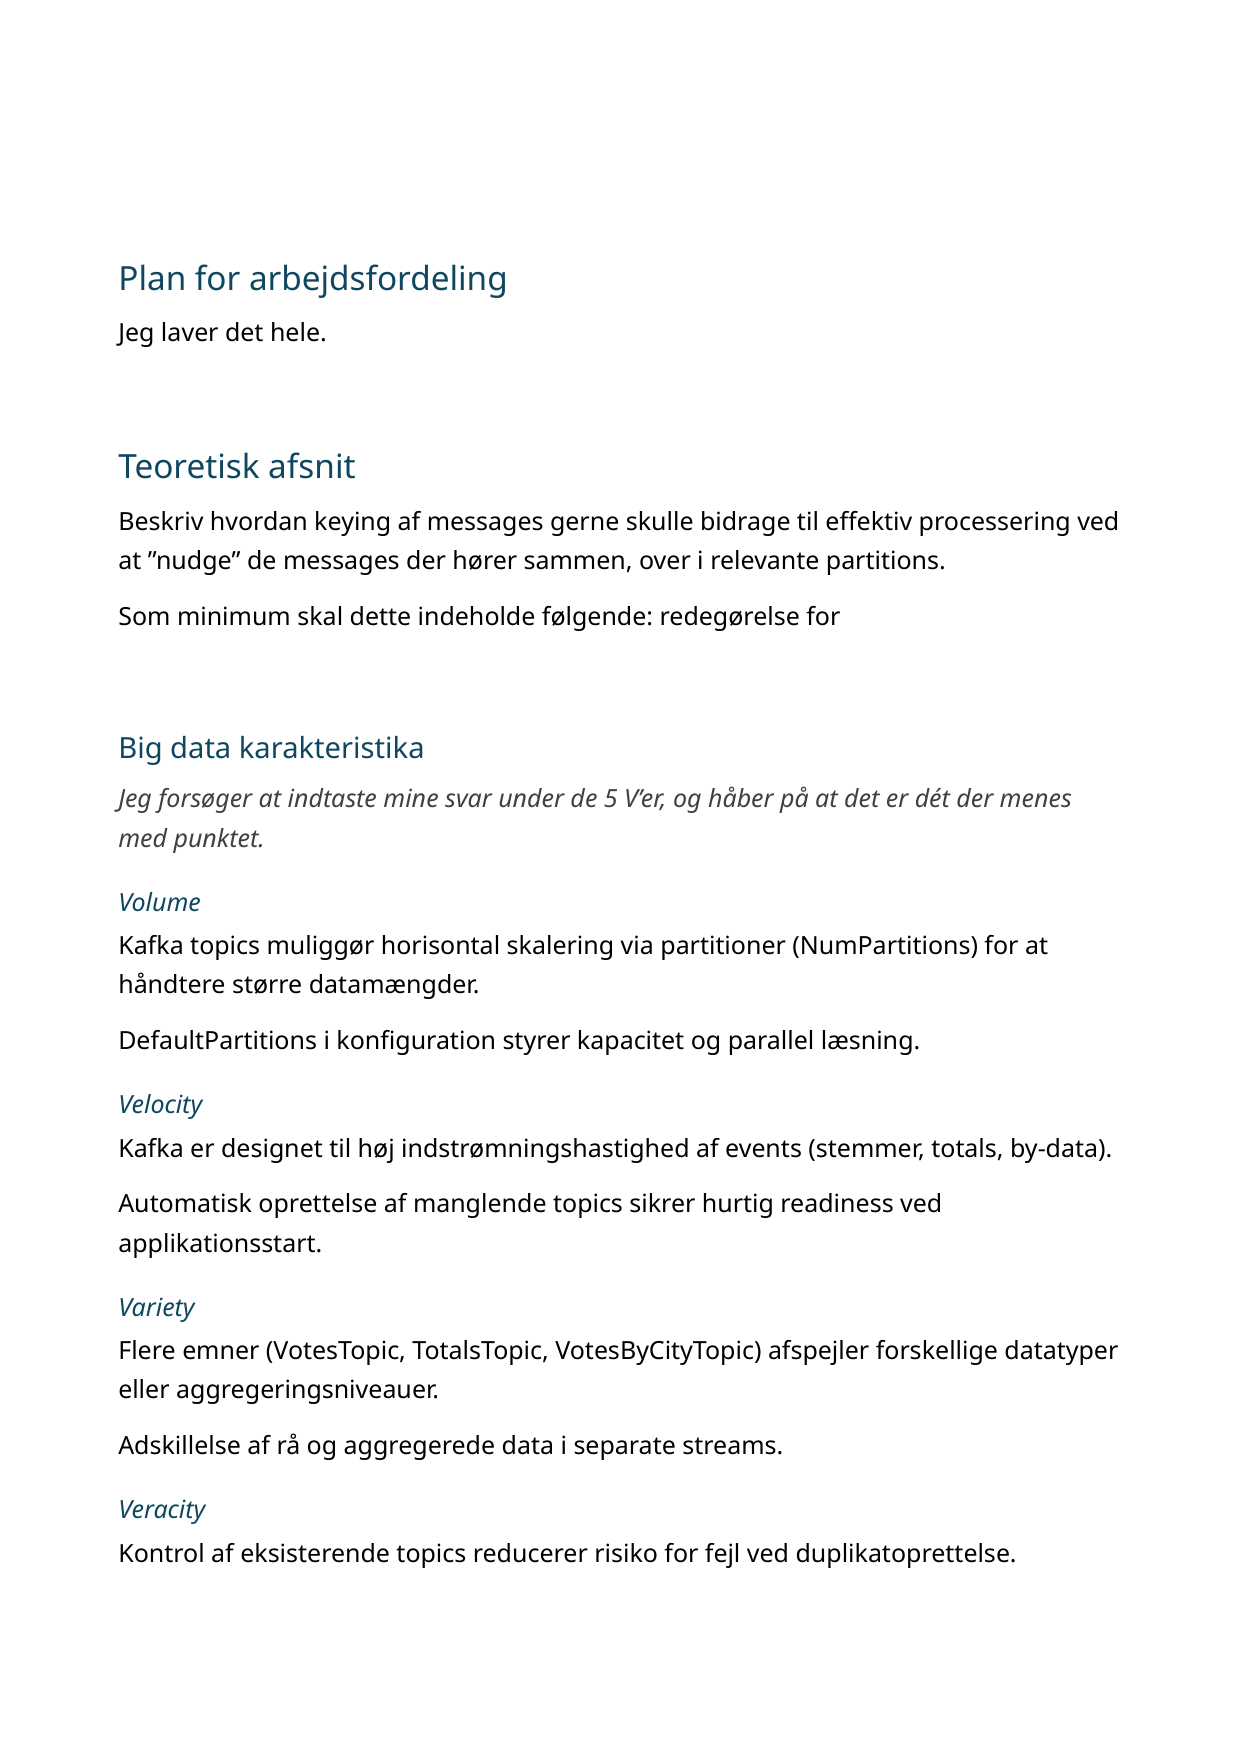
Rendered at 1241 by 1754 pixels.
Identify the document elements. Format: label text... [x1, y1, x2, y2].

subtitle Variety [118, 1289, 1122, 1323]
text DefaultPartitions i konfiguration styrer kapacitet og parallel læsning. [118, 1023, 1122, 1057]
text Kontrol af eksisterende topics reducerer risiko for fejl ved duplikatoprettelse. [118, 1535, 1122, 1569]
text Kafka er designet til høj indstrømningshastighed af events (stemmer, totals, by-data). [118, 1130, 1122, 1164]
subtitle Plan for arbejdsfordeling [118, 254, 1122, 300]
text Som minimum skal dette indeholde følgende: redegørelse for [118, 599, 1122, 633]
text Beskriv hvordan keying af messages gerne skulle bidrage til effektiv processering ved at ”nudge” de messages der hører sammen, over i relevante partitions. [118, 504, 1122, 577]
text Automatisk oprettelse af manglende topics sikrer hurtig readiness ved applikationsstart. [118, 1186, 1122, 1259]
text Kafka topics muliggør horisontal skalering via partitioner (NumPartitions) for at håndtere større datamængder. [118, 928, 1122, 1001]
subtitle Teoretisk afsnit [118, 443, 1122, 489]
subtitle Velocity [118, 1087, 1122, 1121]
text Adskillelse af rå og aggregerede data i separate streams. [118, 1428, 1122, 1462]
subtitle Big data karakteristika [118, 727, 1122, 767]
subtitle Volume [118, 884, 1122, 918]
text Jeg forsøger at indtaste mine svar under de 5 V’er, og håber på at det er dét der menes med punktet. [118, 781, 1122, 854]
text Flere emner (VotesTopic, TotalsTopic, VotesByCityTopic) afspejler forskellige datatyper eller aggregeringsniveauer. [118, 1333, 1122, 1406]
subtitle Veracity [118, 1492, 1122, 1526]
text Jeg laver det hele. [118, 315, 1122, 349]
